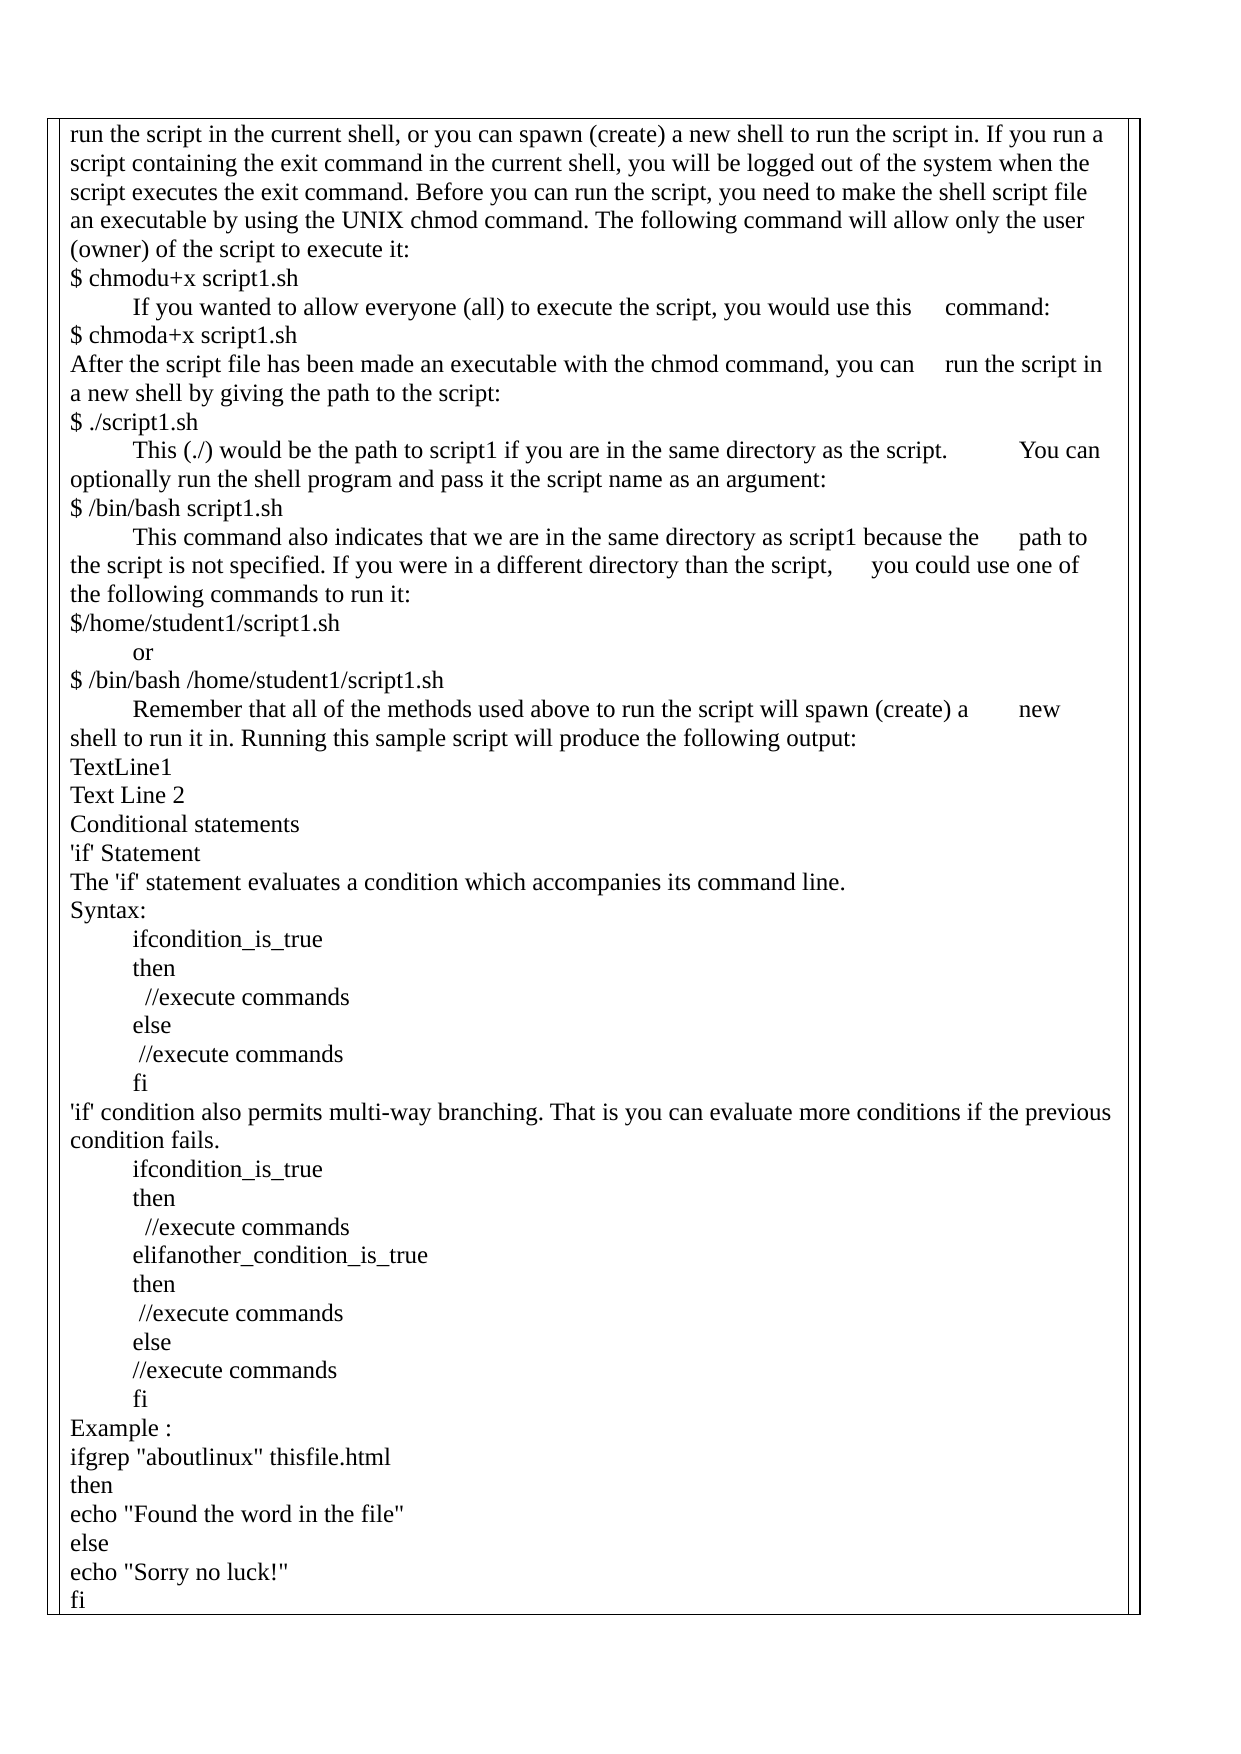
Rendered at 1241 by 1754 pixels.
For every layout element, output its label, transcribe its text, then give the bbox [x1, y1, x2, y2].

table_cell run the script in the current shell, or you can spawn (create) a new shell to run the script in. If you run a script containing the exit command in the current shell, you will be logged out of the system when the script executes the exit command. Before you can run the script, you need to make the shell script file an executable by using the UNIX chmod command. The following command will allow only the user (owner) of the script to execute it: $ chmodu+x script1.sh If you wanted to allow everyone (all) to execute the script, you would use this command: $ chmoda+x script1.sh After the script file has been made an executable with the chmod command, you can run the script in a new shell by giving the path to the script: $ ./script1.sh This (./) would be the path to script1 if you are in the same directory as the script. You can optionally run the shell program and pass it the script name as an argument: $ /bin/bash script1.sh This command also indicates that we are in the same directory as script1 because the path to the script is not specified. If you were in a different directory than the script, you could use one of the following commands to run it: $/home/student1/script1.sh or $ /bin/bash /home/student1/script1.sh Remember that all of the methods used above to run the script will spawn (create) a new shell to run it in. Running this sample script will produce the following output: TextLine1 Text Line 2 Conditional statements 'if' Statement The 'if' statement evaluates a condition which accompanies its command line. Syntax: ifcondition_is_true then //execute commands else //execute commands fi 'if' condition also permits multi-way branching. That is you can evaluate more conditions if the previous condition fails. ifcondition_is_true then //execute commands elifanother_condition_is_true then //execute commands else //execute commands fi Example : ifgrep "aboutlinux" thisfile.html then echo "Found the word in the file" else echo "Sorry no luck!" fi [60, 119, 1128, 1614]
